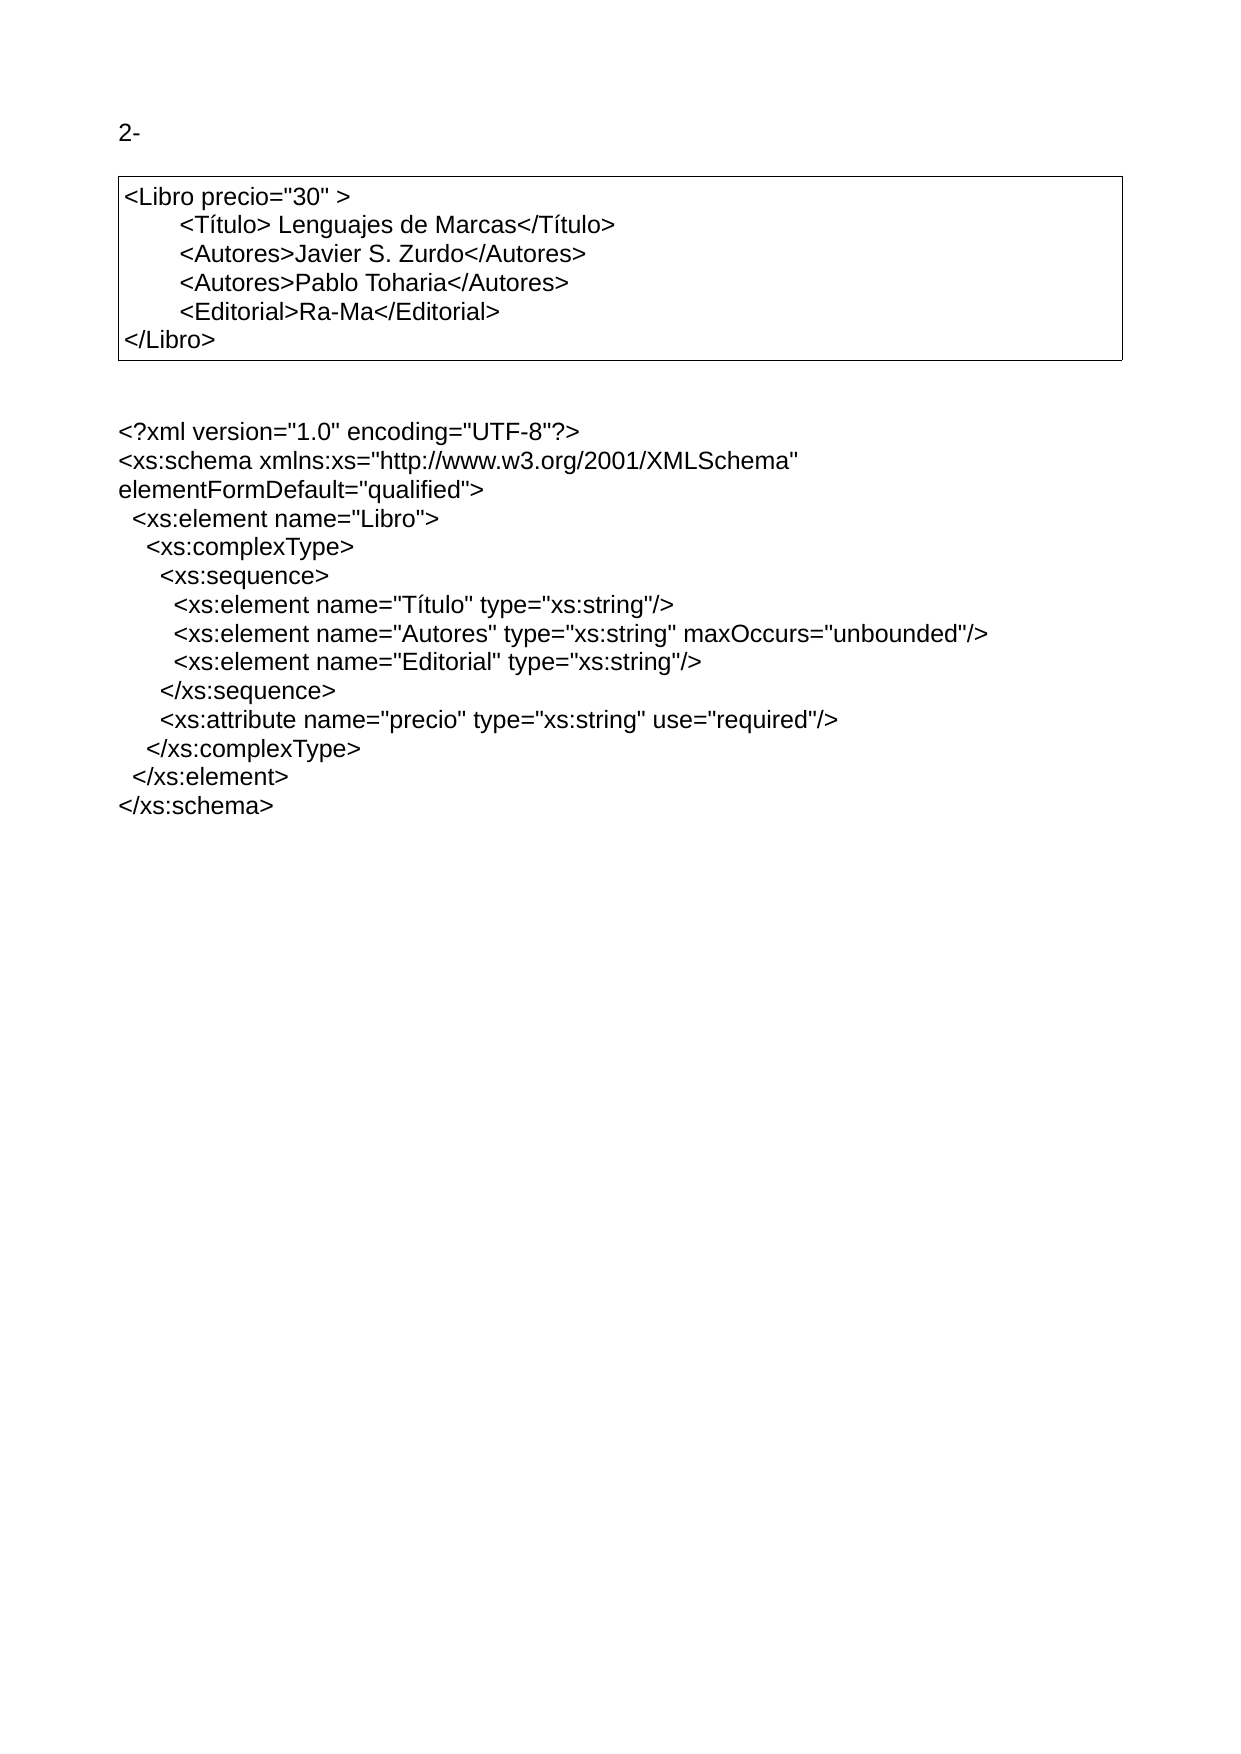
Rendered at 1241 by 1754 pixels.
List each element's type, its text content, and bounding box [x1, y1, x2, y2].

text </xs:element> [118, 762, 1122, 791]
text <xs:element name="Autores" type="xs:string" maxOccurs="unbounded"/> [118, 618, 1122, 647]
text <xs:element name="Título" type="xs:string"/> [118, 590, 1122, 618]
text <xs:element name="Libro"> [118, 503, 1122, 532]
text <xs:sequence> [118, 561, 1122, 590]
text <?xml version="1.0" encoding="UTF-8"?> [118, 417, 1122, 446]
text <xs:element name="Editorial" type="xs:string"/> [118, 647, 1122, 676]
text 2- [118, 118, 1122, 147]
text </xs:schema> [118, 791, 1122, 820]
text <xs:attribute name="precio" type="xs:string" use="required"/> [118, 705, 1122, 733]
text <xs:complexType> [118, 532, 1122, 561]
text </xs:sequence> [118, 676, 1122, 705]
table_header <Libro precio="30" > <Título> Lenguajes de Marcas</Título> <Autores>Javier S. Zurdo</Autores> <Autores>Pablo Toharia</Autores> <Editorial>Ra-Ma</Editorial> </Libro> [119, 177, 1122, 360]
text <xs:schema xmlns:xs="http://www.w3.org/2001/XMLSchema" elementFormDefault="qualified"> [118, 446, 1122, 503]
text </xs:complexType> [118, 733, 1122, 762]
